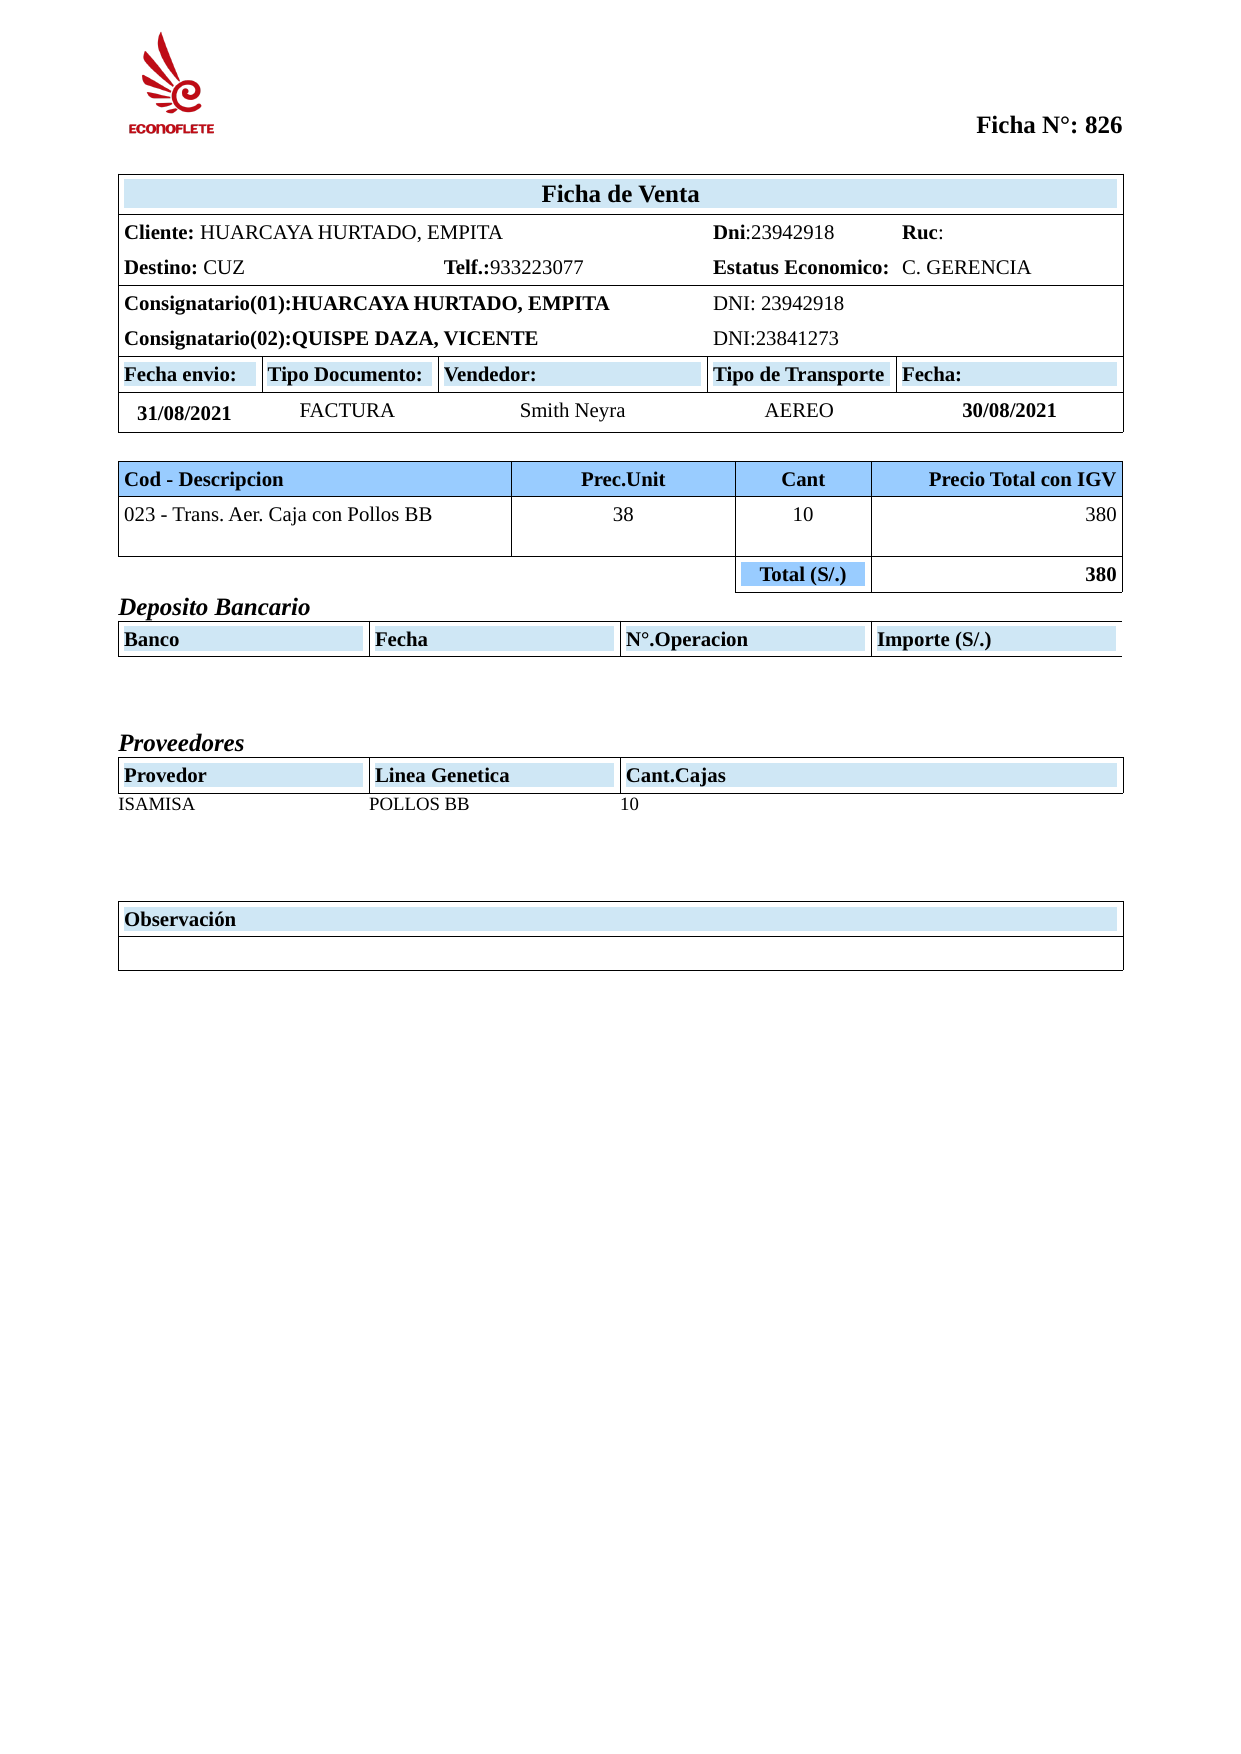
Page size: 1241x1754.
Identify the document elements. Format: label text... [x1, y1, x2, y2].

table_cell 10 [736, 497, 871, 556]
table_cell [369, 680, 620, 704]
table_cell C. GERENCIA [896, 249, 1123, 285]
table_cell DNI: 23942918 [707, 286, 1123, 321]
table_cell 30/08/2021 [896, 393, 1123, 432]
table_cell [871, 705, 1122, 728]
table_cell POLLOS BB [369, 794, 620, 814]
table_cell Total (S/.) [736, 557, 871, 592]
table_cell Telf.:933223077 [438, 249, 707, 285]
table_cell [511, 557, 735, 592]
table_cell [620, 836, 1123, 858]
table_header Cant [736, 462, 871, 496]
table_cell 380 [872, 557, 1122, 592]
table_cell ISAMISA [118, 794, 369, 814]
table_header Provedor [119, 758, 369, 793]
table_cell [369, 705, 620, 728]
table_cell [620, 657, 871, 680]
table_header Cod - Descripcion [119, 462, 511, 496]
table_cell DNI:23841273 [707, 321, 1123, 356]
table_header Precio Total con IGV [872, 462, 1122, 496]
table_header Ficha de Venta [119, 175, 1123, 214]
table_cell Cliente: HUARCAYA HURTADO, EMPITA [119, 215, 707, 249]
table_cell Destino: CUZ [119, 249, 438, 285]
table_cell 380 [872, 497, 1122, 556]
table_cell [118, 858, 369, 879]
table_cell [118, 836, 369, 858]
table_cell FACTURA [262, 393, 438, 432]
text Proveedores [118, 728, 1122, 757]
table_cell Consignatario(02):QUISPE DAZA, VICENTE [119, 321, 707, 356]
table_cell Fecha envio: [119, 357, 262, 392]
table_header Importe (S/.) [872, 622, 1122, 656]
table_cell [620, 680, 871, 704]
table_cell [369, 858, 620, 879]
table_header Fecha [370, 622, 620, 656]
text Deposito Bancario [118, 592, 1122, 621]
table_cell [369, 815, 620, 836]
table_cell [369, 879, 620, 901]
table_cell 38 [512, 497, 735, 556]
table_cell Estatus Economico: [707, 249, 896, 285]
table_cell Vendedor: [439, 357, 707, 392]
table_cell Tipo de Transporte [708, 357, 896, 392]
table_cell [118, 680, 369, 704]
table_cell [118, 879, 369, 901]
table_cell [119, 937, 1123, 969]
table_cell [118, 657, 369, 680]
table_cell 31/08/2021 [119, 393, 262, 432]
table_cell [620, 705, 871, 728]
table_cell Tipo Documento: [263, 357, 438, 392]
table_cell Ruc: [896, 215, 1123, 249]
table_cell [871, 657, 1122, 680]
table_header Cant.Cajas [621, 758, 1123, 793]
table_header Linea Genetica [370, 758, 620, 793]
table_cell [620, 815, 1123, 836]
picture [118, 31, 225, 134]
table_header Banco [119, 622, 369, 656]
table_cell 10 [620, 794, 1123, 814]
table_cell [118, 815, 369, 836]
table_cell AEREO [707, 393, 896, 432]
table_cell 023 - Trans. Aer. Caja con Pollos BB [119, 497, 511, 556]
table_cell Dni:23942918 [707, 215, 896, 249]
table_cell Fecha: [897, 357, 1123, 392]
table_header Observación [119, 902, 1123, 936]
table_header N°.Operacion [621, 622, 871, 656]
table_cell [369, 657, 620, 680]
table_cell [620, 879, 1123, 901]
table_cell [369, 836, 620, 858]
table_header Prec.Unit [512, 462, 735, 496]
table_cell [118, 557, 511, 592]
table_cell [871, 680, 1122, 704]
table_cell [620, 858, 1123, 879]
table_cell Smith Neyra [438, 393, 707, 432]
table_cell [118, 705, 369, 728]
table_cell Consignatario(01):HUARCAYA HURTADO, EMPITA [119, 286, 707, 321]
